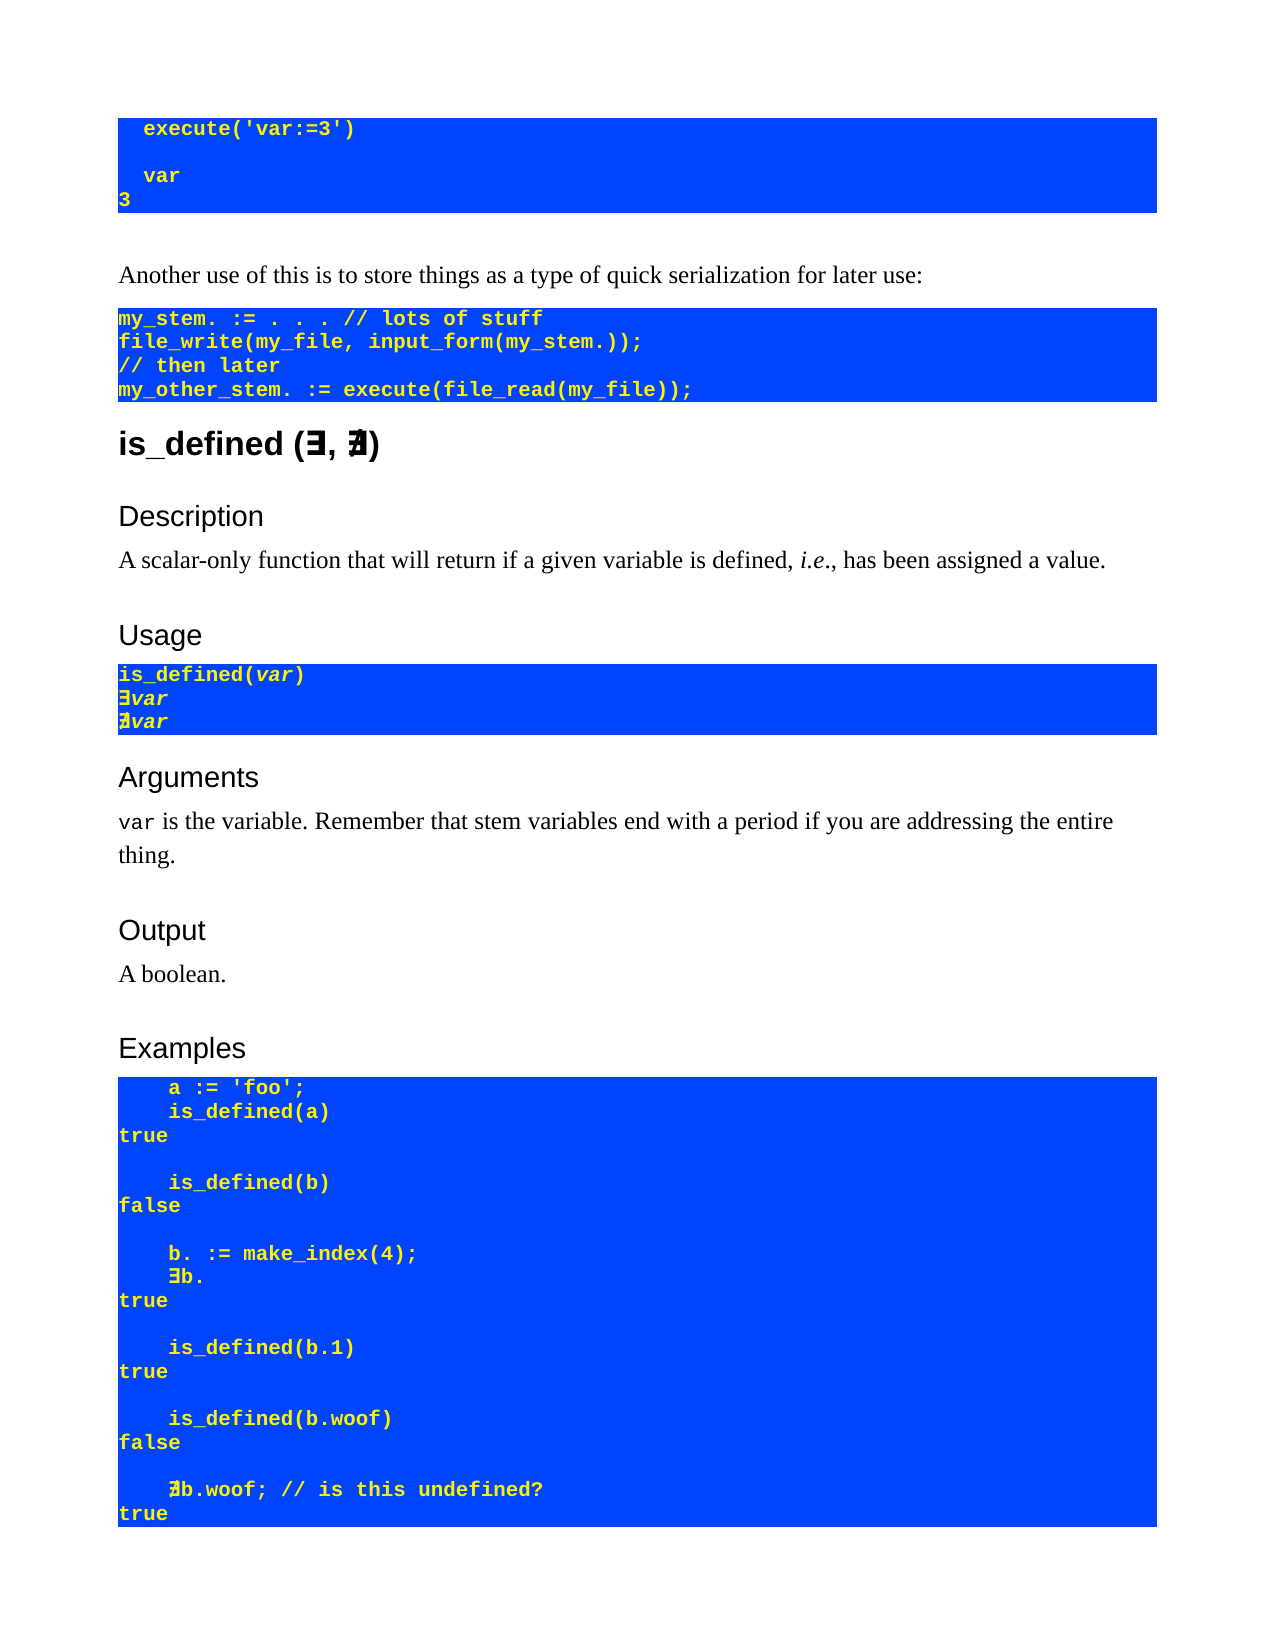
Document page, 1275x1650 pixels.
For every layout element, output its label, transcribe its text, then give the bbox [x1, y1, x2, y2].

subtitle Arguments [118, 760, 1157, 794]
text ∃b. [118, 1266, 1157, 1290]
text is_defined(b.1) [118, 1337, 1157, 1361]
text var [118, 165, 1157, 189]
text my_other_stem. := execute(file_read(my_file)); [118, 379, 1157, 402]
subtitle Output [118, 913, 1157, 946]
text is_defined(b) [118, 1172, 1157, 1196]
text is_defined(var) [118, 664, 1157, 688]
text true [118, 1124, 1157, 1148]
text my_stem. := . . . // lots of stuff [118, 308, 1157, 332]
subtitle Description [118, 499, 1157, 533]
text b. := make_index(4); [118, 1243, 1157, 1266]
subtitle Usage [118, 618, 1157, 652]
text execute('var:=3') [118, 118, 1157, 142]
text true [118, 1503, 1157, 1527]
subtitle is_defined (∃, ∄) [118, 423, 1157, 462]
text ∄b.woof; // is this undefined? [118, 1479, 1157, 1503]
text true [118, 1361, 1157, 1385]
text false [118, 1432, 1157, 1456]
text is_defined(a) [118, 1101, 1157, 1124]
text true [118, 1290, 1157, 1314]
subtitle Examples [118, 1031, 1157, 1065]
text ∃var [118, 688, 1157, 711]
text file_write(my_file, input_form(my_stem.)); [118, 332, 1157, 355]
text A scalar-only function that will return if a given variable is defined, i.e., has been assigned a value. [118, 546, 1157, 574]
text false [118, 1196, 1157, 1219]
text ∄var [118, 711, 1157, 735]
text var is the variable. Remember that stem variables end with a period if you are addressing the entire thing. [118, 806, 1157, 869]
text Another use of this is to store things as a type of quick serialization for later use: [118, 260, 1157, 289]
text a := 'foo'; [118, 1077, 1157, 1101]
text is_defined(b.woof) [118, 1408, 1157, 1432]
text 3 [118, 189, 1157, 213]
text A boolean. [118, 959, 1157, 987]
text // then later [118, 355, 1157, 379]
